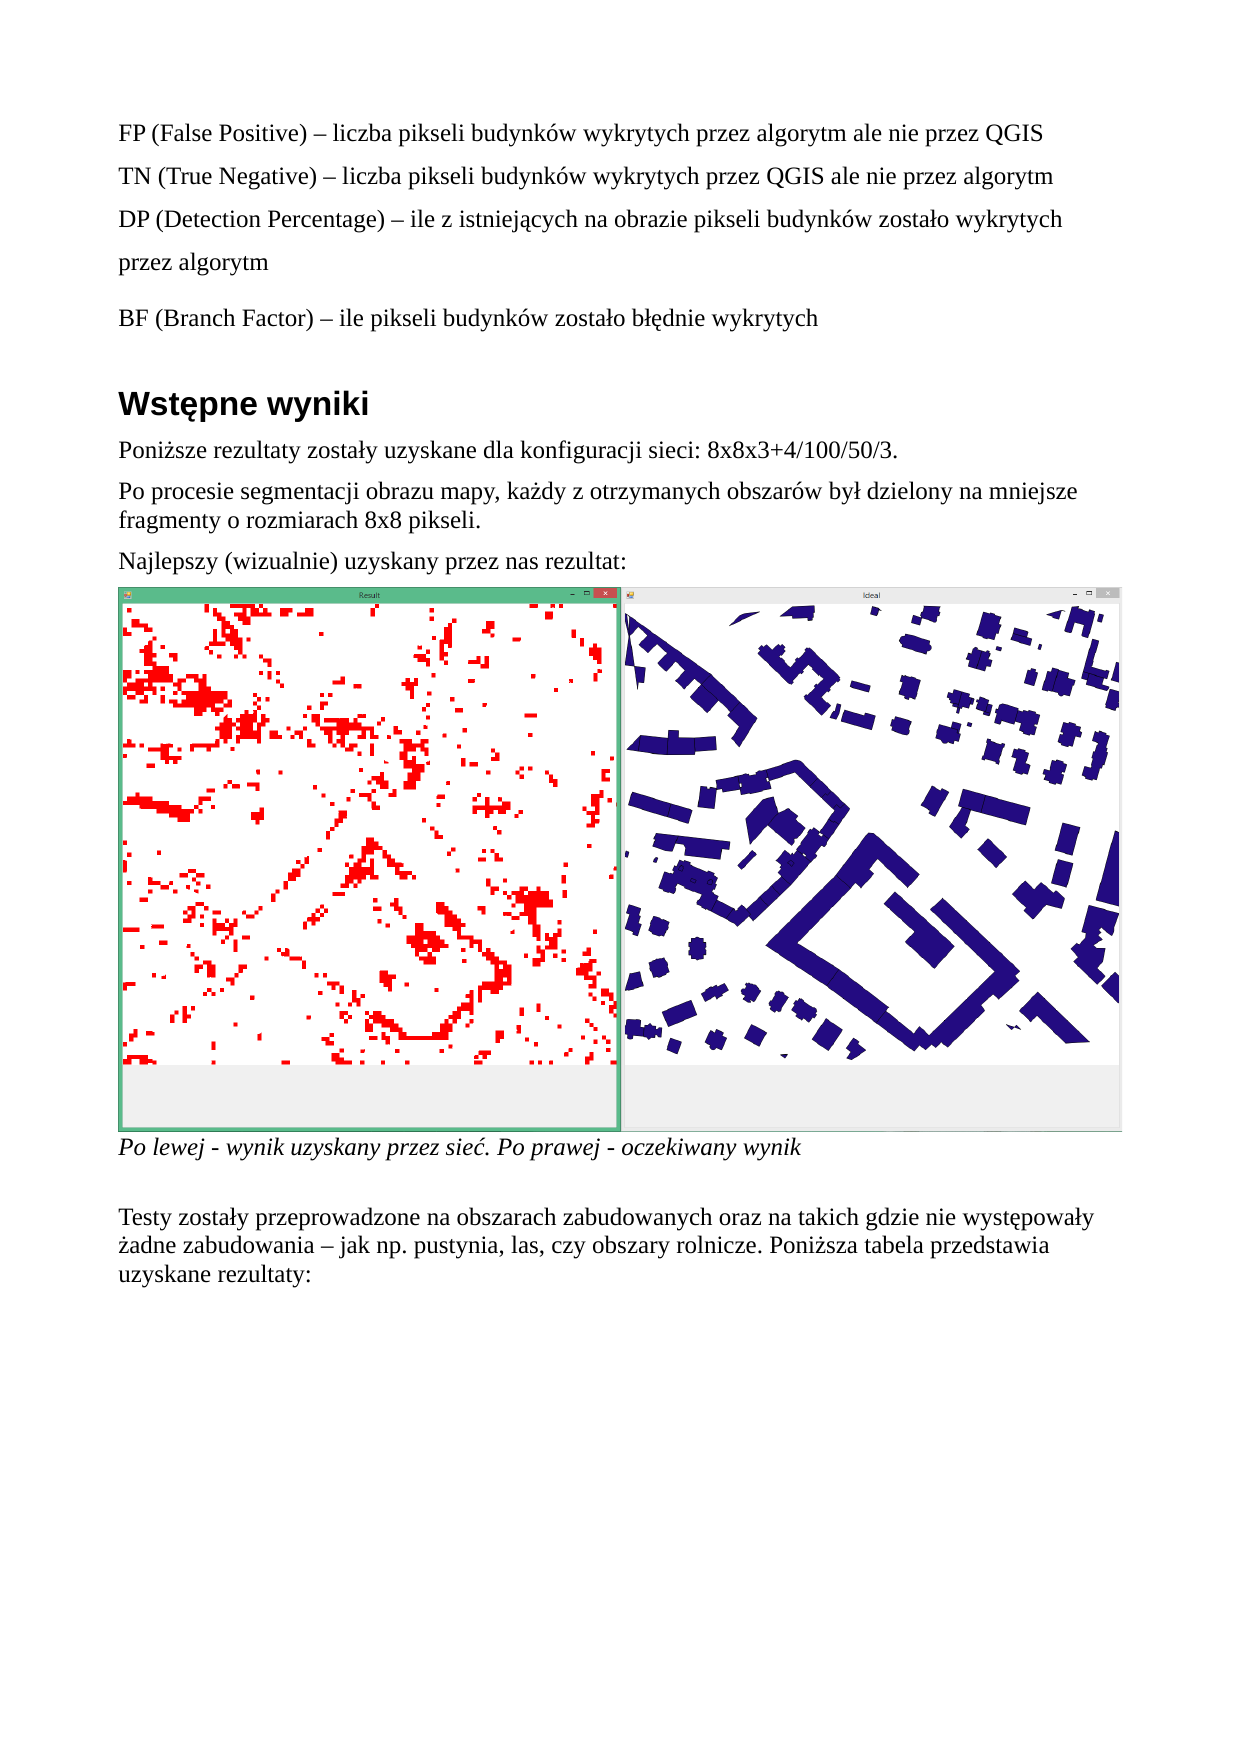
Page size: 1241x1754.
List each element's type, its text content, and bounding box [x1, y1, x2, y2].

text Po procesie segmentacji obrazu mapy, każdy z otrzymanych obszarów był dzielony na mniejsze fragmenty o rozmiarach 8x8 pikseli. [118, 476, 1122, 534]
text Po lewej - wynik uzyskany przez sieć. Po prawej - oczekiwany wynik [118, 1132, 1122, 1160]
text Testy zostały przeprowadzone na obszarach zabudowanych oraz na takich gdzie nie występowały żadne zabudowania – jak np. pustynia, las, czy obszary rolnicze. Poniższa tabela przedstawia uzyskane rezultaty: [118, 1202, 1122, 1288]
text BF (Branch Factor) – ile pikseli budynków zostało błędnie wykrytych [118, 303, 1122, 332]
picture [118, 587, 1123, 1132]
text Poniższe rezultaty zostały uzyskane dla konfiguracji sieci: 8x8x3+4/100/50/3. [118, 435, 1122, 464]
text FP (False Positive) – liczba pikseli budynków wykrytych przez algorytm ale nie przez QGIS TN (True Negative) – liczba pikseli budynków wykrytych przez QGIS ale nie przez algorytm DP (Detection Percentage) – ile z istniejących na obrazie pikseli budynków zostało wykrytych przez algorytm [118, 118, 1122, 276]
text Najlepszy (wizualnie) uzyskany przez nas rezultat: [118, 546, 1122, 575]
subtitle Wstępne wyniki [118, 384, 1122, 422]
